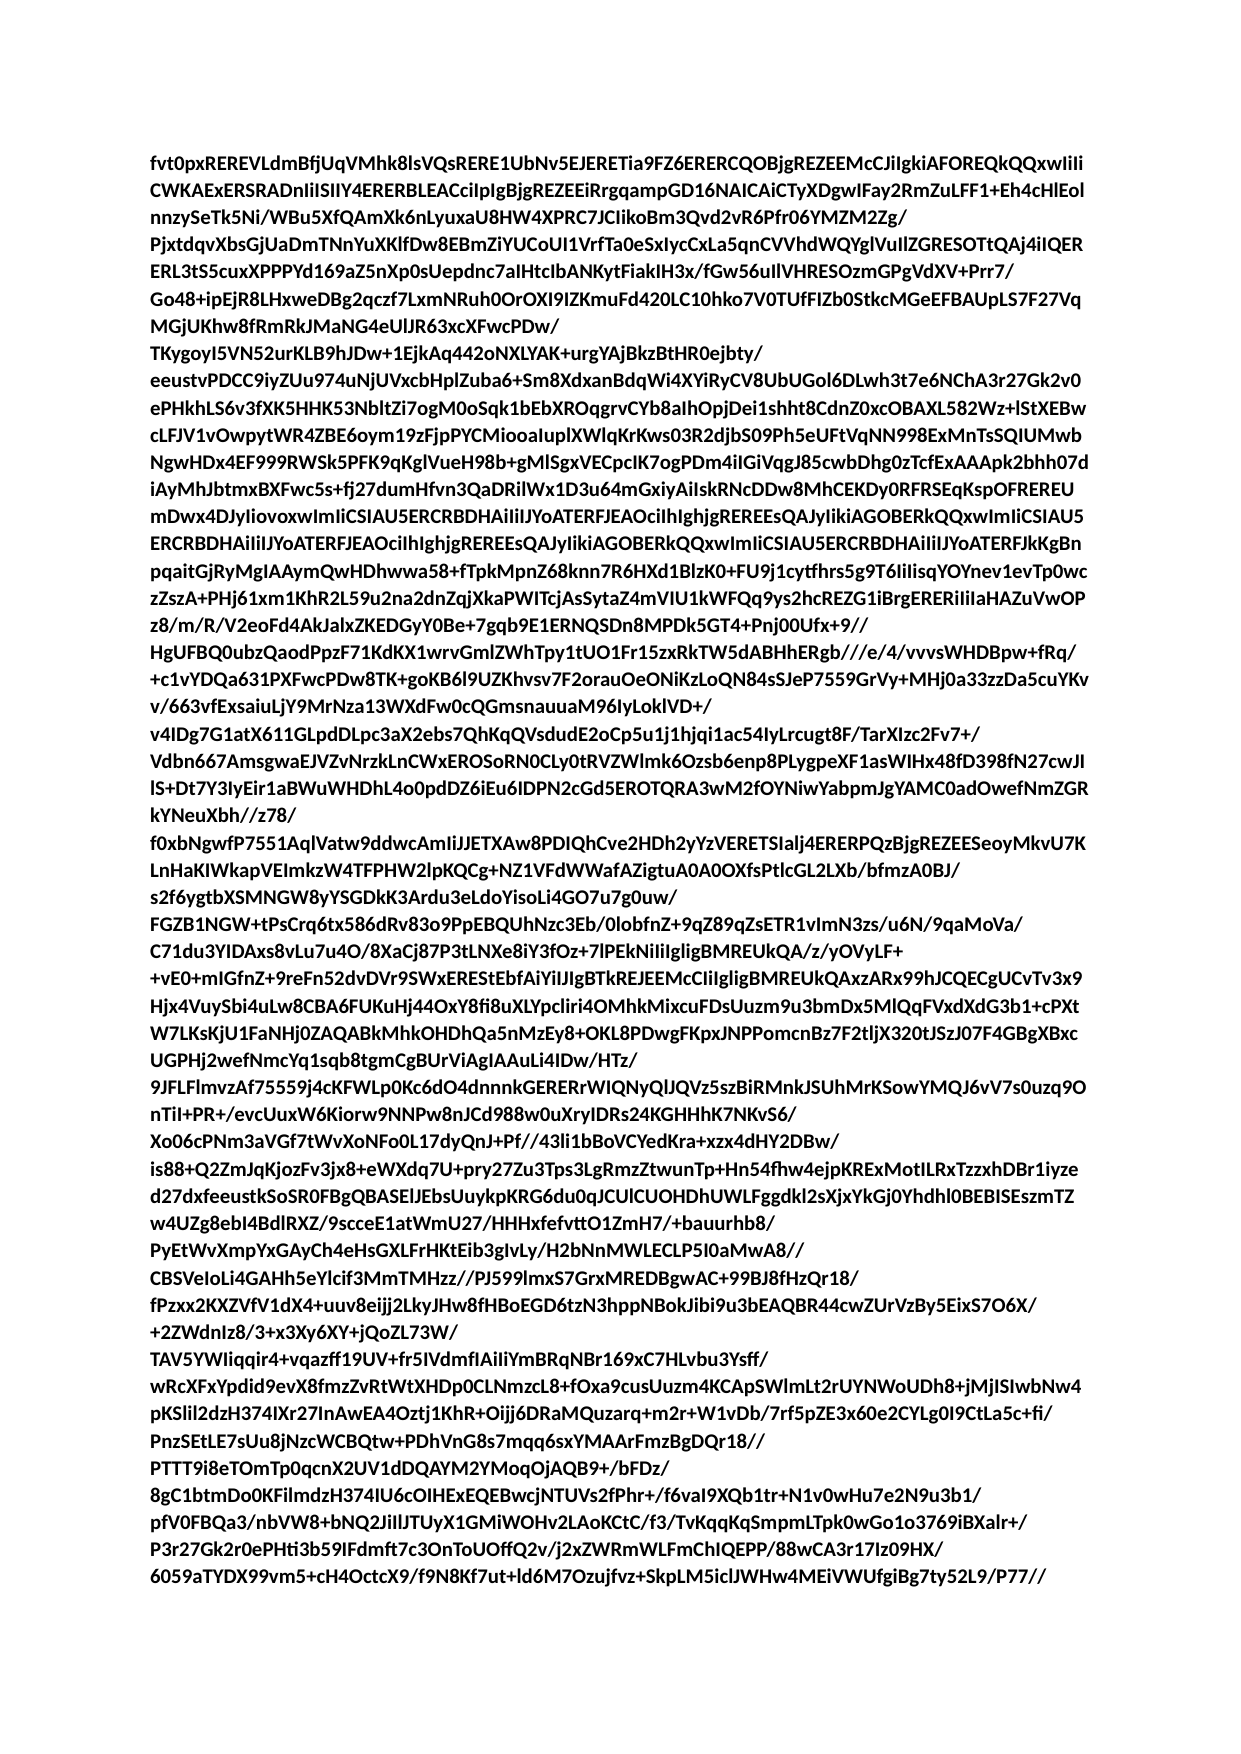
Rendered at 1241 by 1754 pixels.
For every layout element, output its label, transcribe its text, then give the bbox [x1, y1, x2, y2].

text fvt0pxREREVLdmBfjUqVMhk8lsVQsRERE1UbNv5EJERETia9FZ6ERERCQOBjgREZEEMcCJiIgkiAFOREQkQQxwIiIiCWKAExERSRADnIiISIIY4ERERBLEACciIpIgBjgREZEEiRrgqampGD16NAICAiCTyXDgwIFay2RmZuLFF1+Eh4cHlEolnnzySeTk5Ni/WBu5XfQAmXk6nLyuxaU8HW4XPRC7JCIikoBm3Qvd2vR6Pfr06YMZM2Zg/PjxtdqvXbsGjUaDmTNnYuXKlfDw8EBmZiYUCoUI1VrfTa0eSxIycCxLa5qnCVVhdWQYglVuIlZGRESOTtQAj4iIQERERL3tS5cuxXPPPYd169aZ5nXp0sUepdnc7aIHtcIbANKytFiakIH3x/fGw56uIlVHRESOzmGPgVdXV+Prr7/Go48+ipEjR8LHxweDBg2qczf7LxmNRuh0OrOXI9IZKmuFd420LC10hko7V0TUfFIZb0StkcMGeEFBAUpLS7F27VqMGjUKhw8fRmRkJMaNG4eUlJR63xcXFwcPDw/TKygoyI5VN52urKLB9hJDw+1EjkAq442oNXLYAK+urgYAjBkzBtHR0ejbty/eeustvPDCC9iyZUu974uNjUVxcbHplZuba6+Sm8XdxanBdqWi4XYiRyCV8UbUGol6DLwh3t7e6NChA3r27Gk2v0ePHkhLS6v3fXK5HHK53NbltZi7ogM0oSqk1bEbXROqgrvCYb8aIhOpjDei1shht8CdnZ0xcOBAXL582Wz+lStXEBwcLFJV1vOwpytWR4ZBE6oym19zFjpPYCMiooaIuplXWlqKrKws03R2djbS09Ph5eUFtVqNN998ExMnTsSQIUMwbNgwHDx4EF999RWSk5PFK9qKglVueH98b+gMlSgxVECpcIK7ogPDm4iIGiVqgJ85cwbDhg0zTcfExAAApk2bhh07diAyMhJbtmxBXFwc5s+fj27dumHfvn3QaDRilWx1D3u64mGxiyAiIskRNcDDw8MhCEKDy0RFRSEqKspOFREREUmDwx4DJyIiovoxwImIiCSIAU5ERCRBDHAiIiIJYoATERFJEAOciIhIghjgREREEsQAJyIikiAGOBERkQQxwImIiCSIAU5ERCRBDHAiIiIJYoATERFJEAOciIhIghjgREREEsQAJyIikiAGOBERkQQxwImIiCSIAU5ERCRBDHAiIiIJYoATERFJkKgBnpqaitGjRyMgIAAymQwHDhwwa58+fTpkMpnZ68knn7R6HXd1BlzK0+FU9j1cytfhrs5g9T6IiIisqYOYnev1evTp0wczZszA+PHj61xm1KhR2L59u2na2dnZqjXkaPWITcjAsSytaZ4mVIU1kWFQq9ys2hcREZG1iBrgERERiIiIaHAZuVwOPz8/m/R/V2eoFd4AkJalxZKEDGyY0Be+7gqb9E1ERNQSDn8MPDk5GT4+Pnj00Ufx+9//HgUFBQ0ubzQaodPpzF71KdKX1wrvGmlZWhTpy1tUO1Fr15zxRkTW5dABHhERgb///e/4/vvvsWHDBpw+fRq/+c1vYDQa631PXFwcPDw8TK+goKB6l9UZKhvsv7F2orauOeONiKzLoQN84sSJeP7559GrVy+MHj0a33zzDa5cuYKvv/663vfExsaiuLjY9MrNza13WXdFw0cQGmsnauuaM96IyLoklVD+/v4IDg7G1atX611GLpdDLpc3aX2ebs7QhKqQVsdudE2oCp5u1j1hjqi1ac54IyLrcugt8F/TarXIzc2Fv7+/Vdbn667AmsgwaEJVZvNrzkLnCWxEROSoRN0CLy0tRVZWlmk6Ozsb6enp8PLygpeXF1asWIHx48fD398fN27cwJIlS+Dt7Y3IyEir1aBWuWHDhL4o0pdDZ6iEu6IDPN2cGd5EROTQRA3wM2fOYNiwYabpmJgYAMC0adOwefNmZGRkYNeuXbh//z78/f0xbNgwfP7551AqlVatw9ddwcAmIiJJETXAw8PDIQhCve2HDh2yYzVERETSIalj4ERERPQzBjgREZEESeoyMkvU7KLnHaKIWkapVEImkzW4TFPHW2lpKQCg+NZ1VFdWWafAZigtuA0A0OXfsPtlcGL2LXb/bfmzA0BJ/s2f6ygtbXSMNGW8yYSGDkK3Ardu3eLdoYisoLi4GO7u7g0uw/FGZB1NGW+tPsCrq6tx586dRv83o9PpEBQUhNzc3Eb/0lobfnZ+9qZ89qZsETR1vImN3zs/u6N/9qaMoVa/C71du3YIDAxs8vLu7u4O/8XaCj87P3tLNXe8iY3fOz+7lPEkNiIiIgligBMREUkQA/z/yOVyLF++vE0+mIGfnZ+9reFn52dvDVr9SWxEREStEbfAiYiIJIgBTkREJEEMcCIiIgligBMREUkQAxzARx99hJCQECgUCvTv3x9Hjx4VuySbi4uLw8CBA6FUKuHj44OxY8fi8uXLYpcliri4OMhkMixcuFDsUuzm9u3bmDx5MlQqFVxdXdG3b1+cPXtW7LKsKjU1FaNHj0ZAQABkMhkOHDhQa5nMzEy8+OKL8PDwgFKpxJNPPomcnBz7F2tljX320tJSzJ07F4GBgXBxcUGPHj2wefNmcYq1sqb8tgmCgBUrViAgIAAuLi4IDw/HTz/9JFLFlmvzAf75559j4cKFWLp0Kc6dO4dnnnkGERERrWIQNyQlJQVz5szBiRMnkJSUhMrKSowYMQJ6vV7s0uzq9OnTiI+PR+/evcUuxW6Kiorw9NNPw8nJCd988w0uXryIDRs24KGHHhK7NKvS6/Xo06cPNm3aVGf7tWvXoNFo0L17dyQnJ+Pf//43li1bBoVCYedKra+xzx4dHY2DBw/is88+Q2ZmJqKjozFv3jx8+eWXdq7U+pry27Zu3Tps3LgRmzZtwunTp+Hn54fhw4ejpKRExMotILRxTzzxhDBr1iyzed27dxfeeustkSoSR0FBgQBASElJEbsUuykpKRG6du0qJCUlCUOHDhUWLFggdkl2sXjxYkGj0Yhdhl0BEBISEszmTZw4UZg8ebI4BdlRXZ/9scceE1atWmU27/HHHxfefvttO1ZmH7/+bauurhb8/PyEtWvXmpYxGAyCh4eHsGXLFrHKtEib3gIvLy/H2bNnMWLECLP5I0aMwA8//CBSVeIoLi4GAHh5eYlcif3MmTMHzz//PJ599lmxS7GrxMREDBgwAC+99BJ8fHzQr18/fPzxx2KXZVfV1dX4+uuv8eijj2LkyJHw8fHBoEGD6tzN3hppNBokJibi9u3bEAQBR44cwZUrVzBy5EixS7O6X/+2ZWdnIz8/3+x3Xy6XY+jQoZL73W/TAV5YWIiqqir4+vqazff19UV+fr5IVdmfIAiIiYmBRqNBr169xC7HLvbu3Ysff/wRcXFxYpdid9evX8fmzZvRtWtXHDp0CLNmzcL8+fOxa9cusUuzm4KCApSWlmLt2rUYNWoUDh8+jMjISIwbNw4pKSlil2dzH374IXr27InAwEA4Oztj1KhR+Oijj6DRaMQuzarq+m2r+W1vDb/7rf5pZE3x60e2CYLg0I9CtLa5c+fi/PnzSEtLE7sUu8jNzcWCBQtw+PDhVnG8s7mqq6sxYMAArFmzBgDQr18//PTTT9i8eTOmTp0qcnX2UV1dDQAYM2YMoqOjAQB9+/bFDz/8gC1btmDo0KFilmdzH374IU6cOIHExEQEBwcjNTUVs2fPhr+/f6vaI9XQb1tr+N1v0wHu7e2N9u3b1/pfV0FBQa3/nbVW8+bNQ2JiIlJTUyX1GMiWOHv2LAoKCtC/f3/TvKqqKqSmpmLTpk0wGo1o3769iBXalr+/P3r27Gk2r0ePHti3b59IFdmft7c3OnToUOffQ2v/j2xZWRmWLFmChIQEPP/88wCA3r17Iz09HX/6059aTYDX99vm5+cH4OctcX9/f9N8Kf7ut+ld6M7Ozujfvz+SkpLM5iclJWHw4MEiVWUfgiBg7ty52L9/P77// [150, 150, 1090, 1589]
